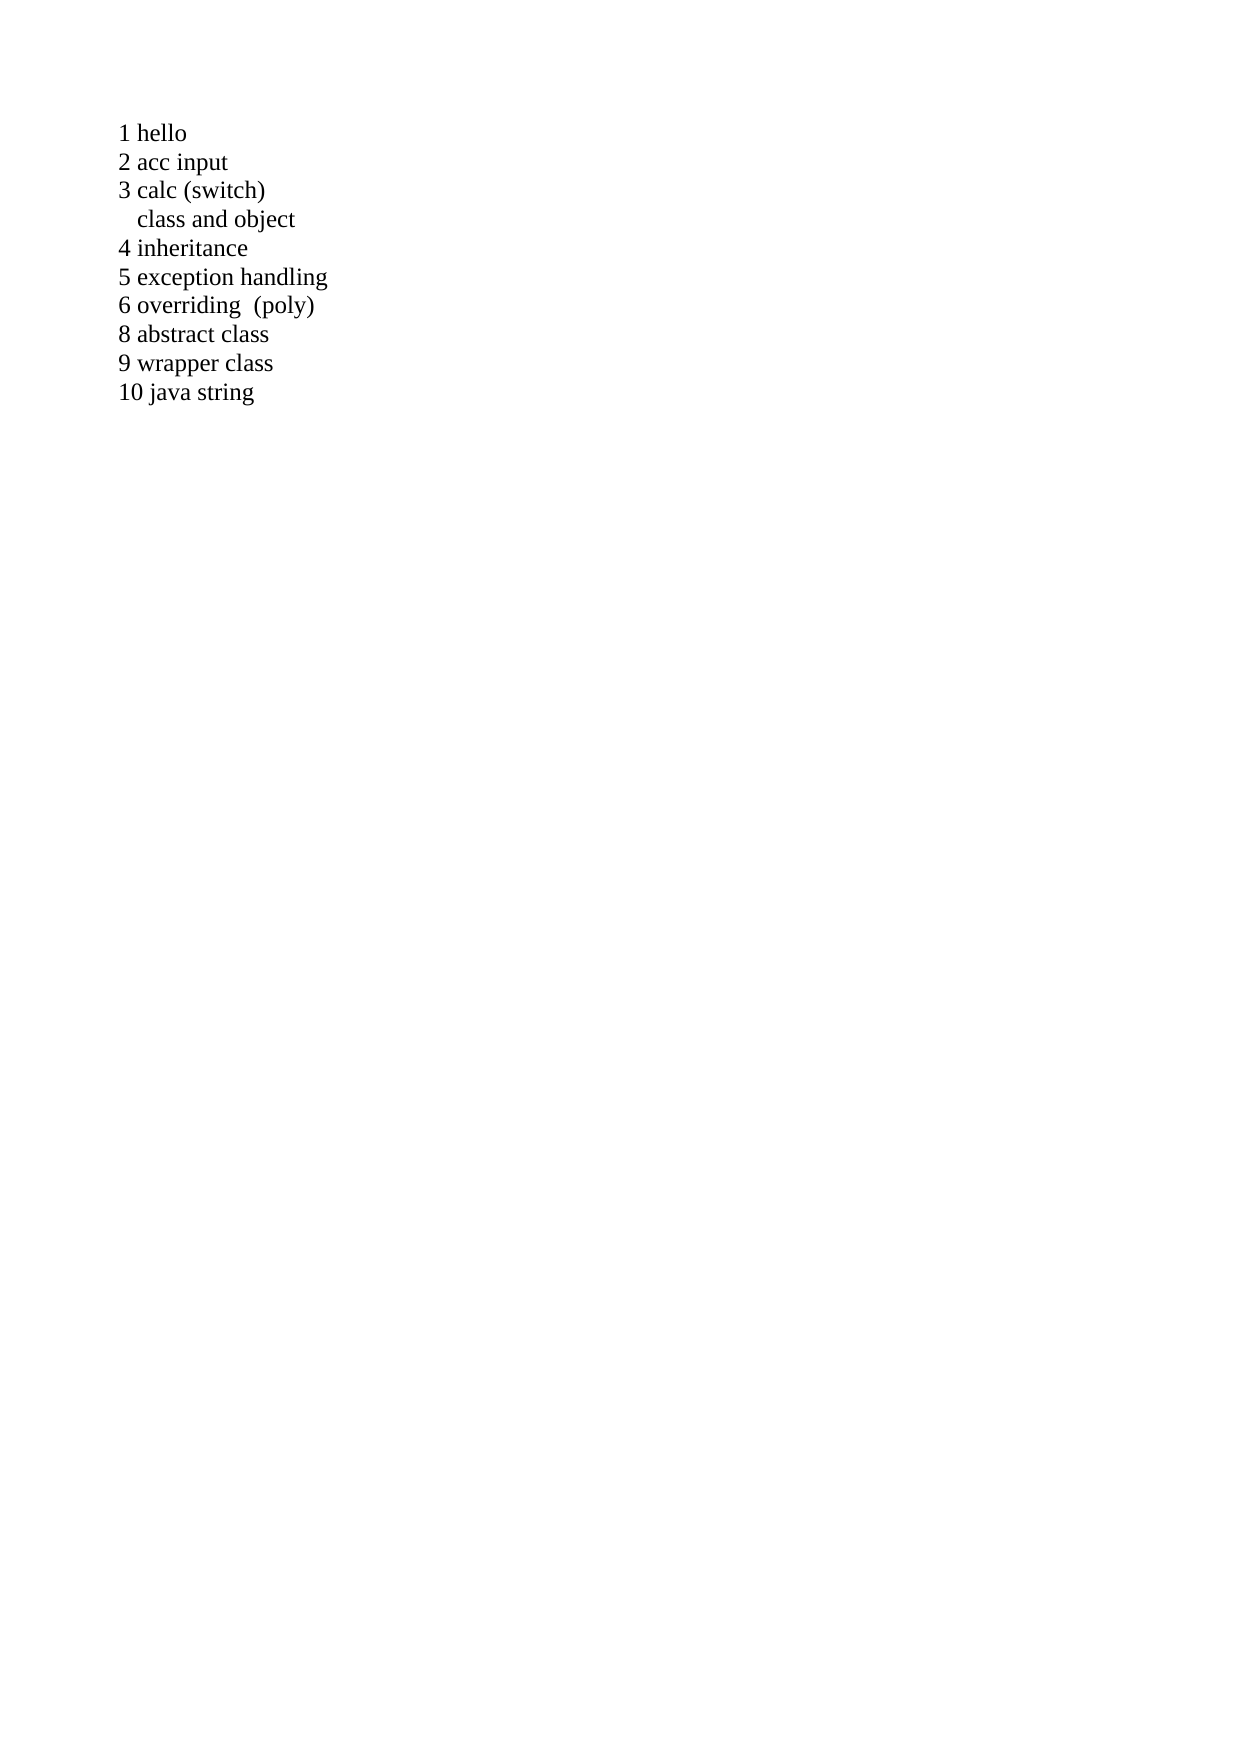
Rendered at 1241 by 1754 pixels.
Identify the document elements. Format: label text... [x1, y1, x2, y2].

text class and object [118, 204, 1122, 233]
text 1 hello [118, 118, 1122, 147]
text 4 inheritance [118, 233, 1122, 262]
text 5 exception handling [118, 262, 1122, 291]
text 2 acc input [118, 147, 1122, 176]
text 8 abstract class [118, 319, 1122, 348]
text 9 wrapper class [118, 348, 1122, 377]
text 3 calc (switch) [118, 176, 1122, 204]
text 6 overriding (poly) [118, 291, 1122, 319]
text 10 java string [118, 377, 1122, 406]
